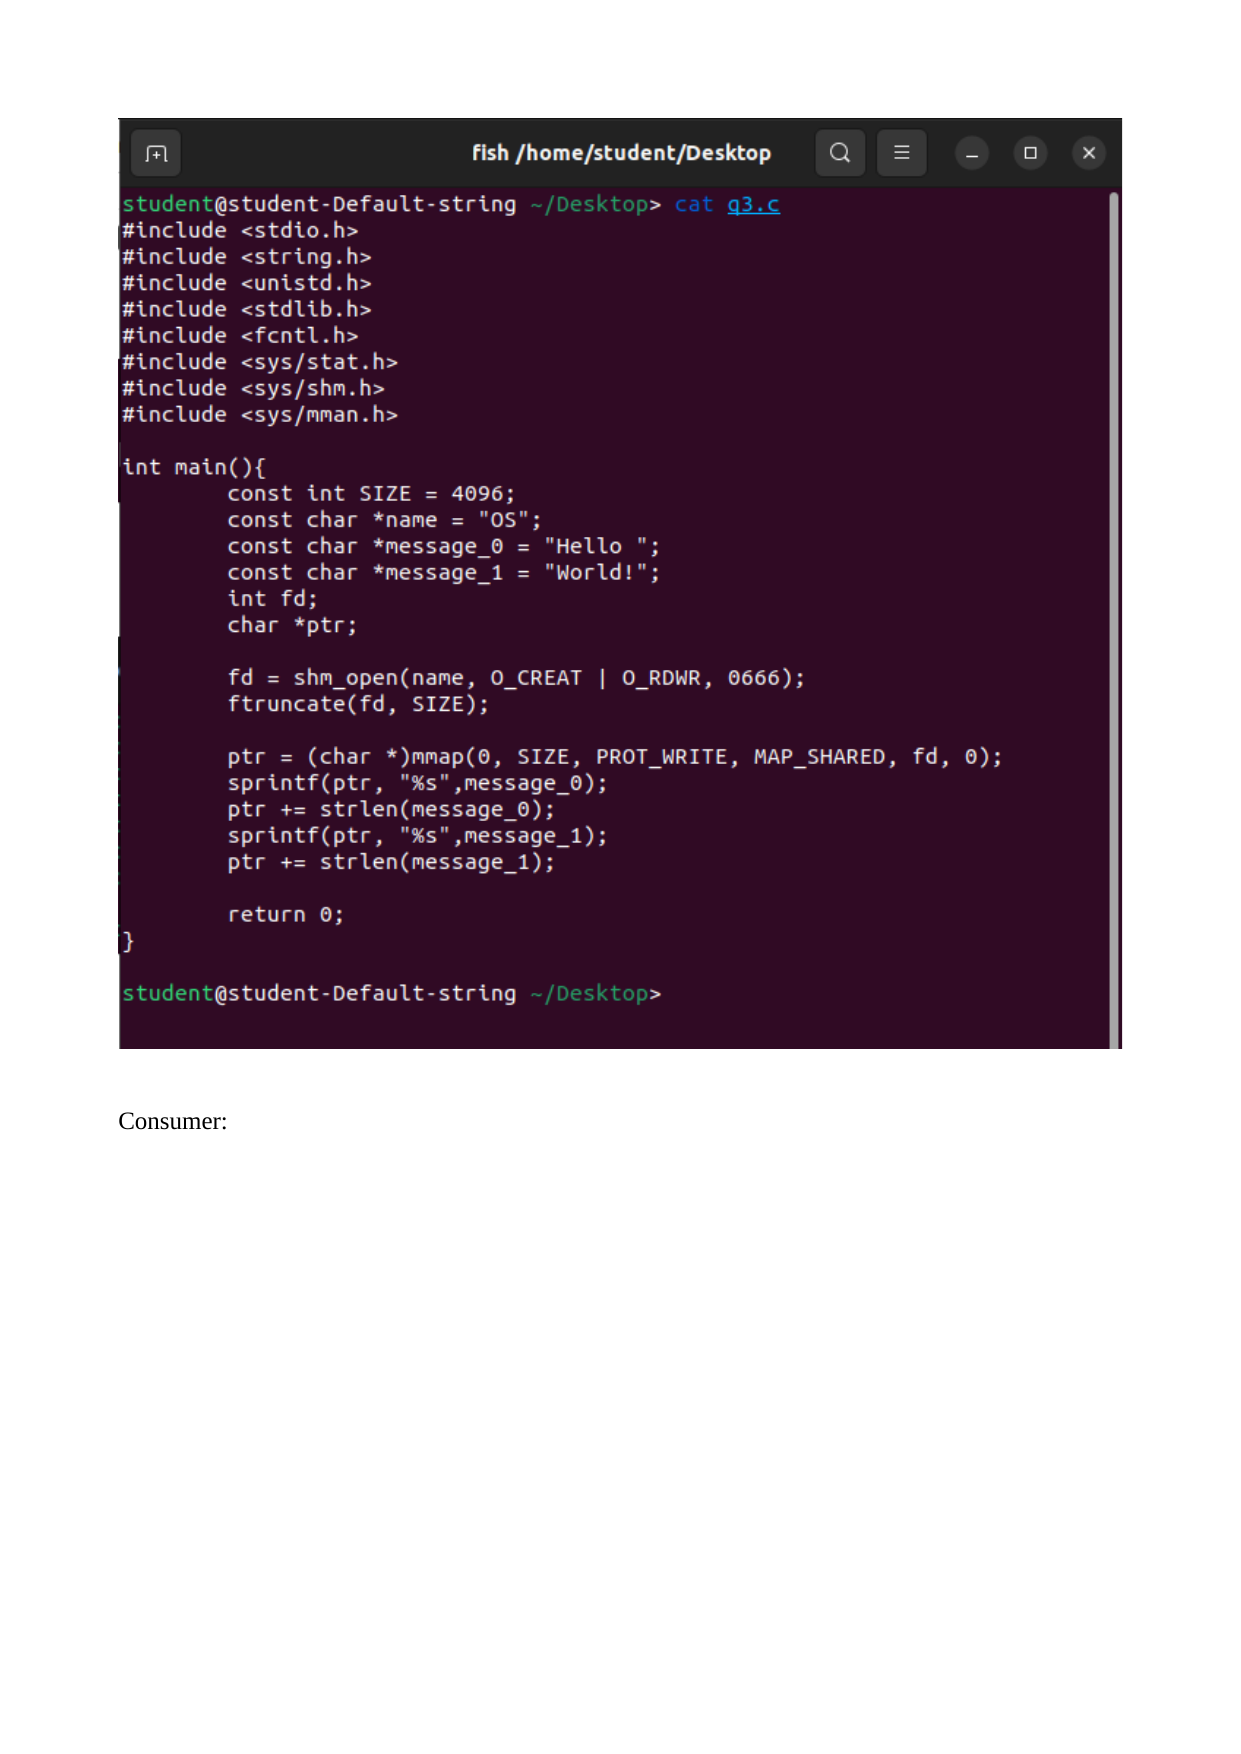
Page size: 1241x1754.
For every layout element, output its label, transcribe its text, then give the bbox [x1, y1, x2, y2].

picture [118, 118, 1123, 1049]
text Consumer: [118, 1078, 1122, 1135]
